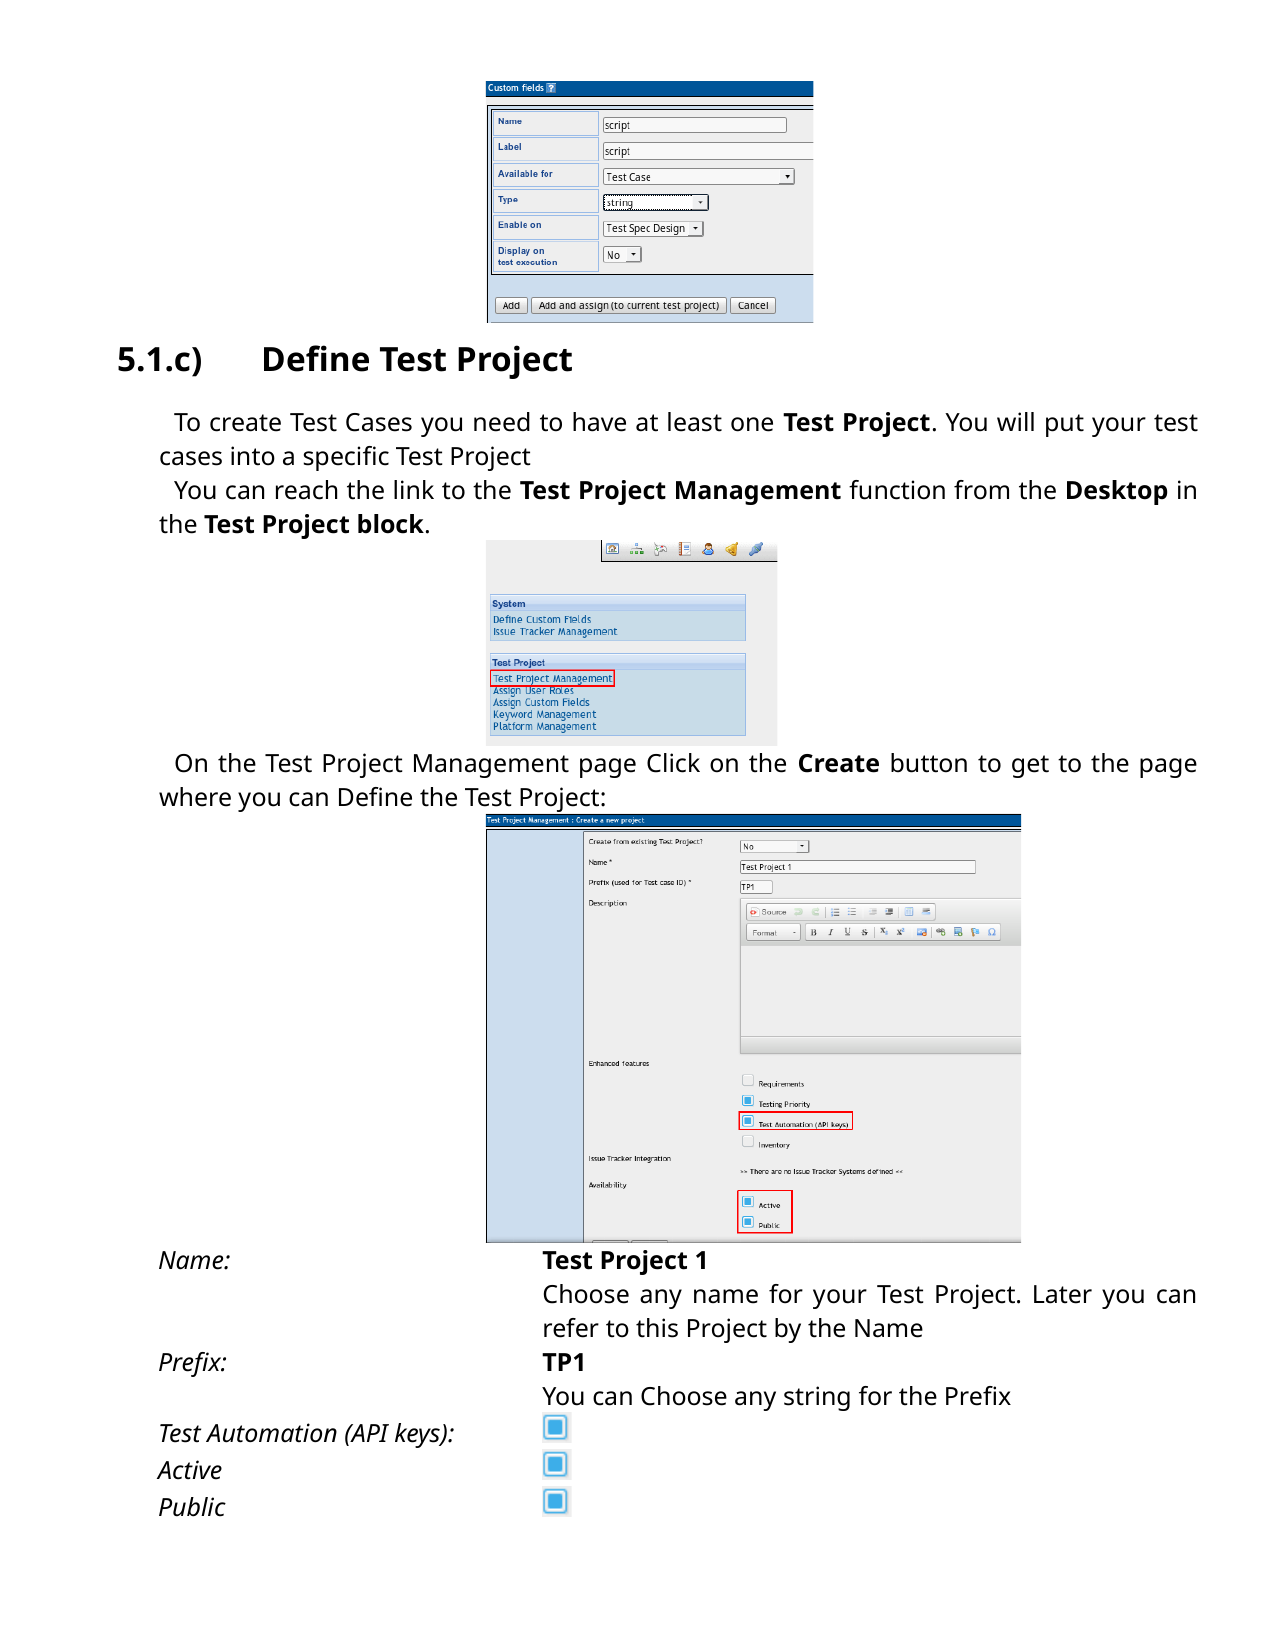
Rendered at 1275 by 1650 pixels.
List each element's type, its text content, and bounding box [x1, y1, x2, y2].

picture [485, 813, 1022, 1243]
list Test Automation (API keys): [158, 1412, 1198, 1450]
list You can Choose any string for the Prefix [542, 1378, 1198, 1412]
list Active [158, 1450, 1198, 1487]
text You can reach the link to the Test Project Management function from the Desktop in the Test Project block. [159, 473, 1198, 541]
list Choose any name for your Test Project. Later you can refer to this Project by the Name [542, 1277, 1198, 1344]
picture [485, 540, 778, 746]
picture [542, 1486, 572, 1517]
picture [542, 1412, 572, 1443]
list Prefix: TP1 [158, 1344, 1198, 1378]
list Public [158, 1487, 1198, 1524]
text On the Test Project Management page Click on the Create button to get to the page where you can Define the Test Project: [159, 746, 1198, 814]
picture [485, 81, 814, 323]
picture [542, 1449, 572, 1480]
text To create Test Cases you need to have at least one Test Project. You will put your test cases into a specific Test Project [159, 405, 1198, 473]
list Name: Test Project 1 [158, 1243, 1198, 1277]
subtitle Define Test Project [117, 335, 1198, 381]
